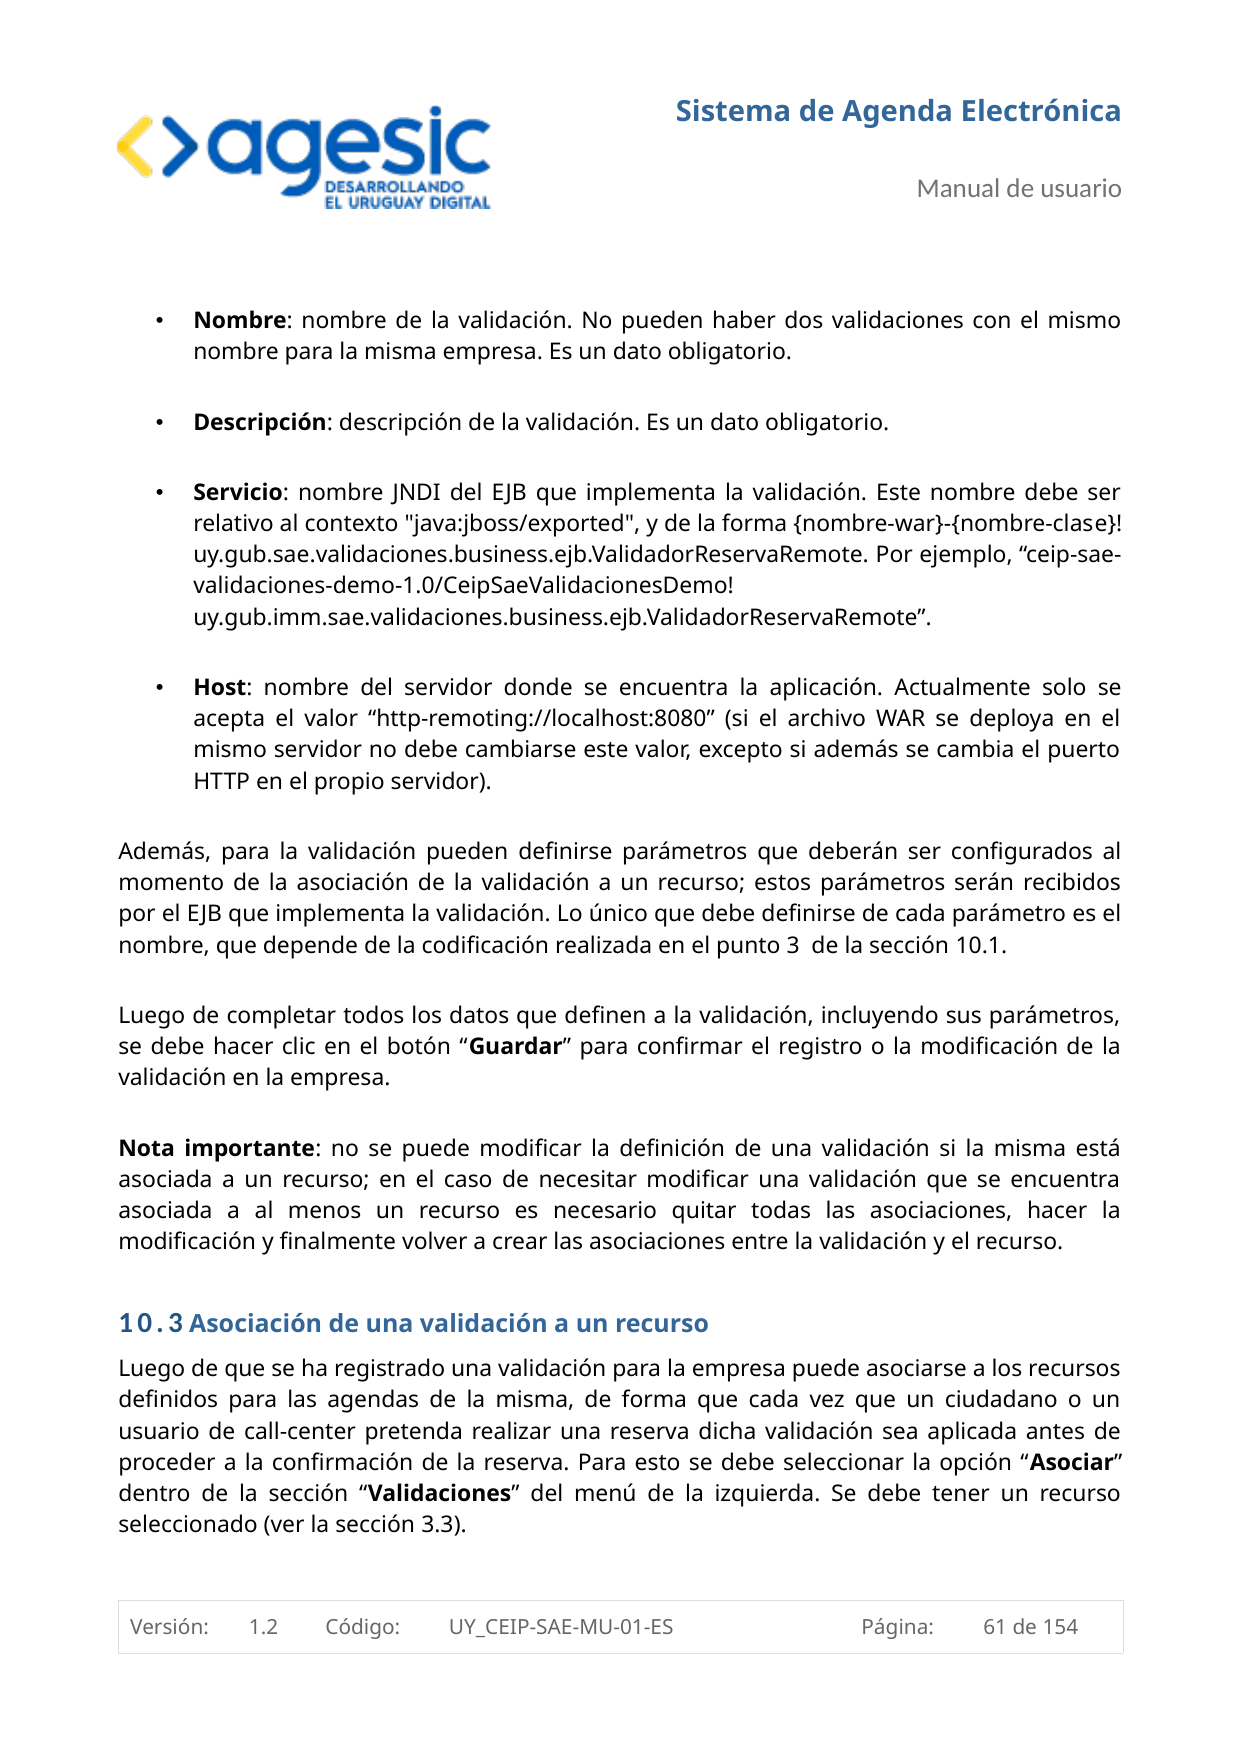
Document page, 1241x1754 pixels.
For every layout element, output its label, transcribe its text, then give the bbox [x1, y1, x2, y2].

text Luego de que se ha registrado una validación para la empresa puede asociarse a los recursos definidos para las agendas de la misma, de forma que cada vez que un ciudadano o un usuario de call-center pretenda realizar una reserva dicha validación sea aplicada antes de proceder a la confirmación de la reserva. Para esto se debe seleccionar la opción “Asociar” dentro de la sección “Validaciones” del menú de la izquierda. Se debe tener un recurso seleccionado (ver la sección 3.3). [118, 1352, 1122, 1540]
text Luego de completar todos los datos que definen a la validación, incluyendo sus parámetros, se debe hacer clic en el botón “Guardar” para confirmar el registro o la modificación de la validación en la empresa. [118, 999, 1122, 1093]
list Nombre: nombre de la validación. No pueden haber dos validaciones con el mismo nombre para la misma empresa. Es un dato obligatorio. [156, 304, 1122, 367]
picture [116, 105, 492, 209]
list Servicio: nombre JNDI del EJB que implementa la validación. Este nombre debe ser relativo al contexto "java:jboss/exported", y de la forma {nombre-war}-{nombre-clase}!uy.gub.sae.validaciones.business.ejb.ValidadorReservaRemote. Por ejemplo, “ceip-sae-validaciones-demo-1.0/CeipSaeValidacionesDemo!uy.gub.imm.sae.validaciones.business.ejb.ValidadorReservaRemote”. [156, 476, 1122, 632]
subtitle Asociación de una validación a un recurso [118, 1304, 1122, 1340]
list Host: nombre del servidor donde se encuentra la aplicación. Actualmente solo se acepta el valor “http-remoting://localhost:8080” (si el archivo WAR se deploya en el mismo servidor no debe cambiarse este valor, excepto si además se cambia el puerto HTTP en el propio servidor). [156, 671, 1122, 796]
text Nota importante: no se puede modificar la definición de una validación si la misma está asociada a un recurso; en el caso de necesitar modificar una validación que se encuentra asociada a al menos un recurso es necesario quitar todas las asociaciones, hacer la modificación y finalmente volver a crear las asociaciones entre la validación y el recurso. [118, 1132, 1122, 1257]
list Descripción: descripción de la validación. Es un dato obligatorio. [156, 406, 1122, 437]
text Además, para la validación pueden definirse parámetros que deberán ser configurados al momento de la asociación de la validación a un recurso; estos parámetros serán recibidos por el EJB que implementa la validación. Lo único que debe definirse de cada parámetro es el nombre, que depende de la codificación realizada en el punto 3 de la sección 10.1. [118, 835, 1122, 960]
